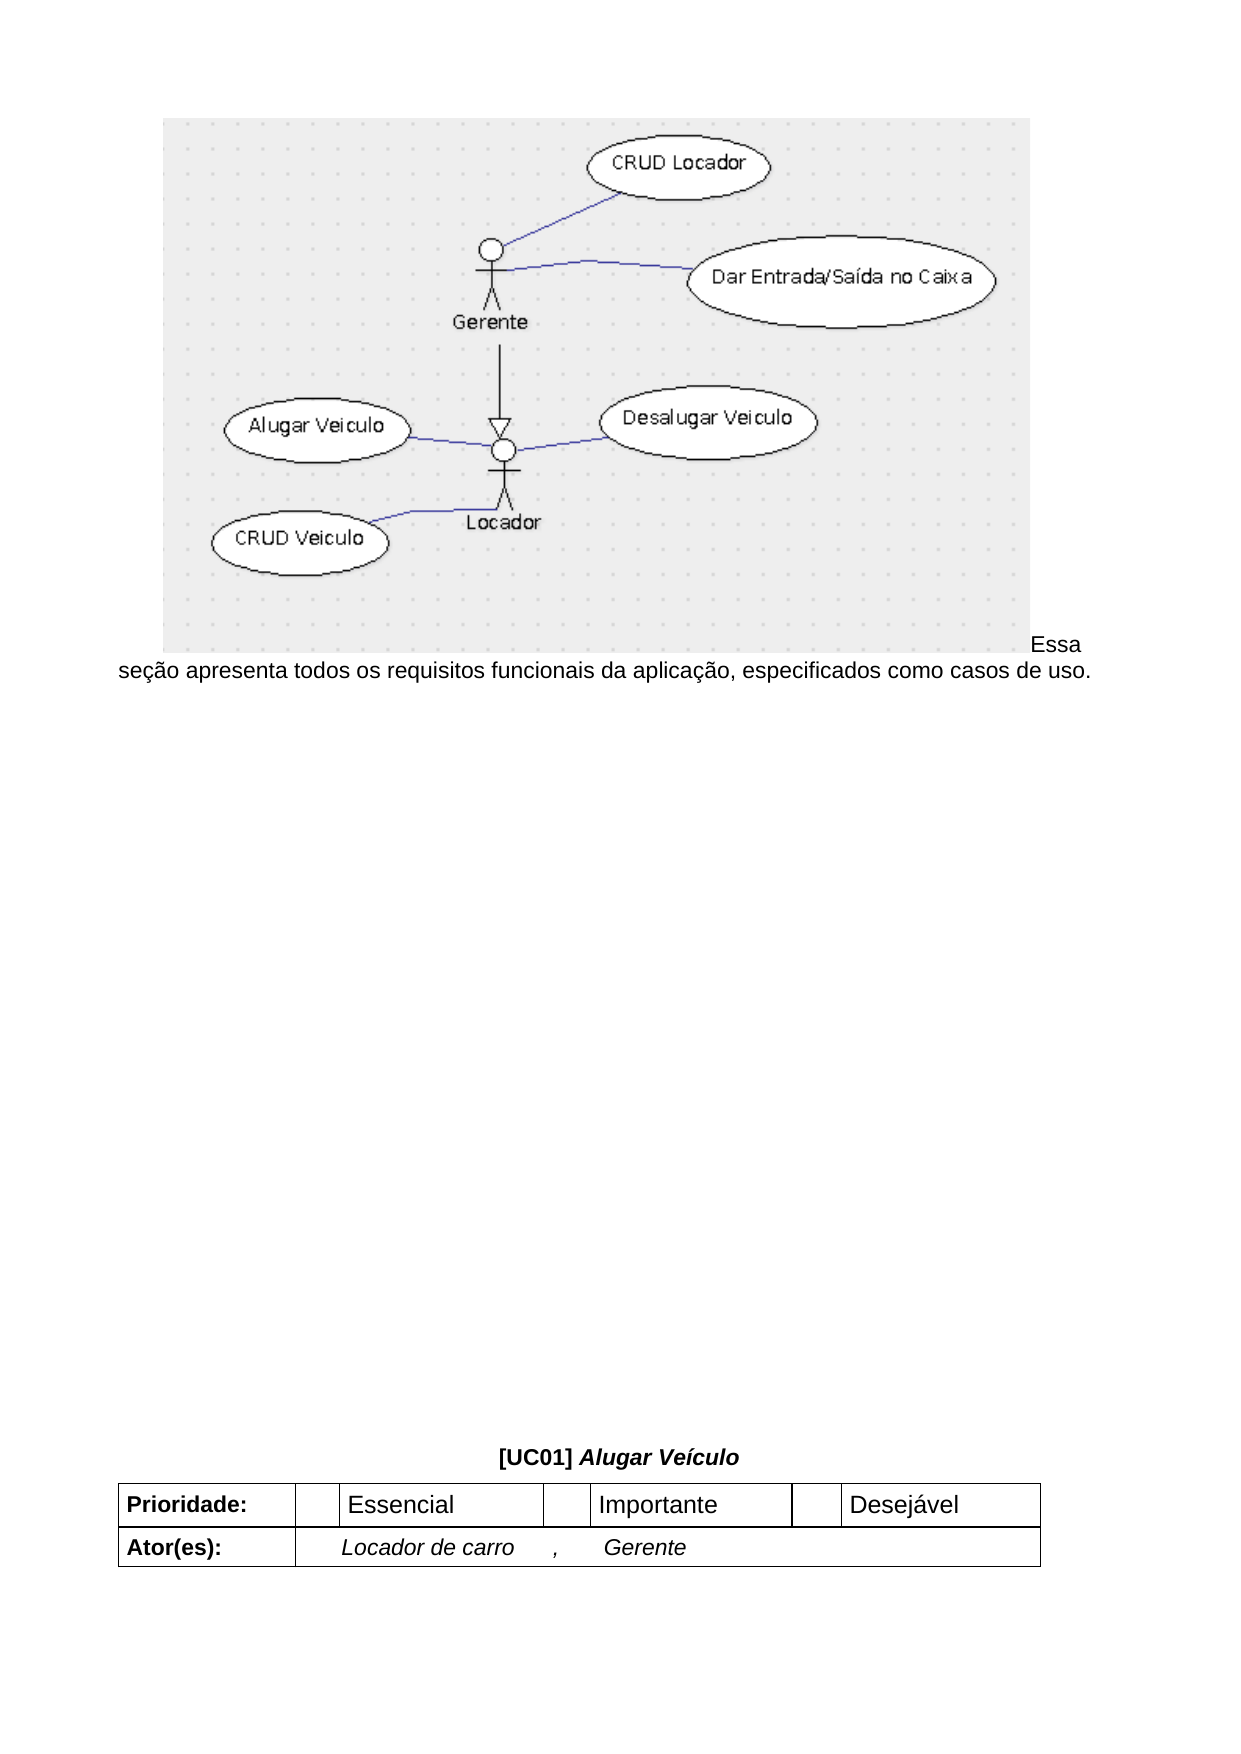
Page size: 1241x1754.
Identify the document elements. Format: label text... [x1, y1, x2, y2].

table_header [296, 1484, 339, 1526]
table_header Essencial [340, 1484, 543, 1526]
table_cell Locador de carro , Gerente [296, 1528, 1040, 1566]
text Essa seção apresenta todos os requisitos funcionais da aplicação, especificados como casos de uso. [118, 118, 1122, 684]
table_cell Ator(es): [119, 1528, 295, 1566]
table_header [793, 1484, 841, 1526]
table_header [544, 1484, 590, 1526]
text [UC01] Alugar Veículo [118, 1444, 1122, 1471]
table_header Prioridade: [119, 1484, 295, 1526]
table_header Importante [591, 1484, 791, 1526]
table_header Desejável [842, 1484, 1040, 1526]
